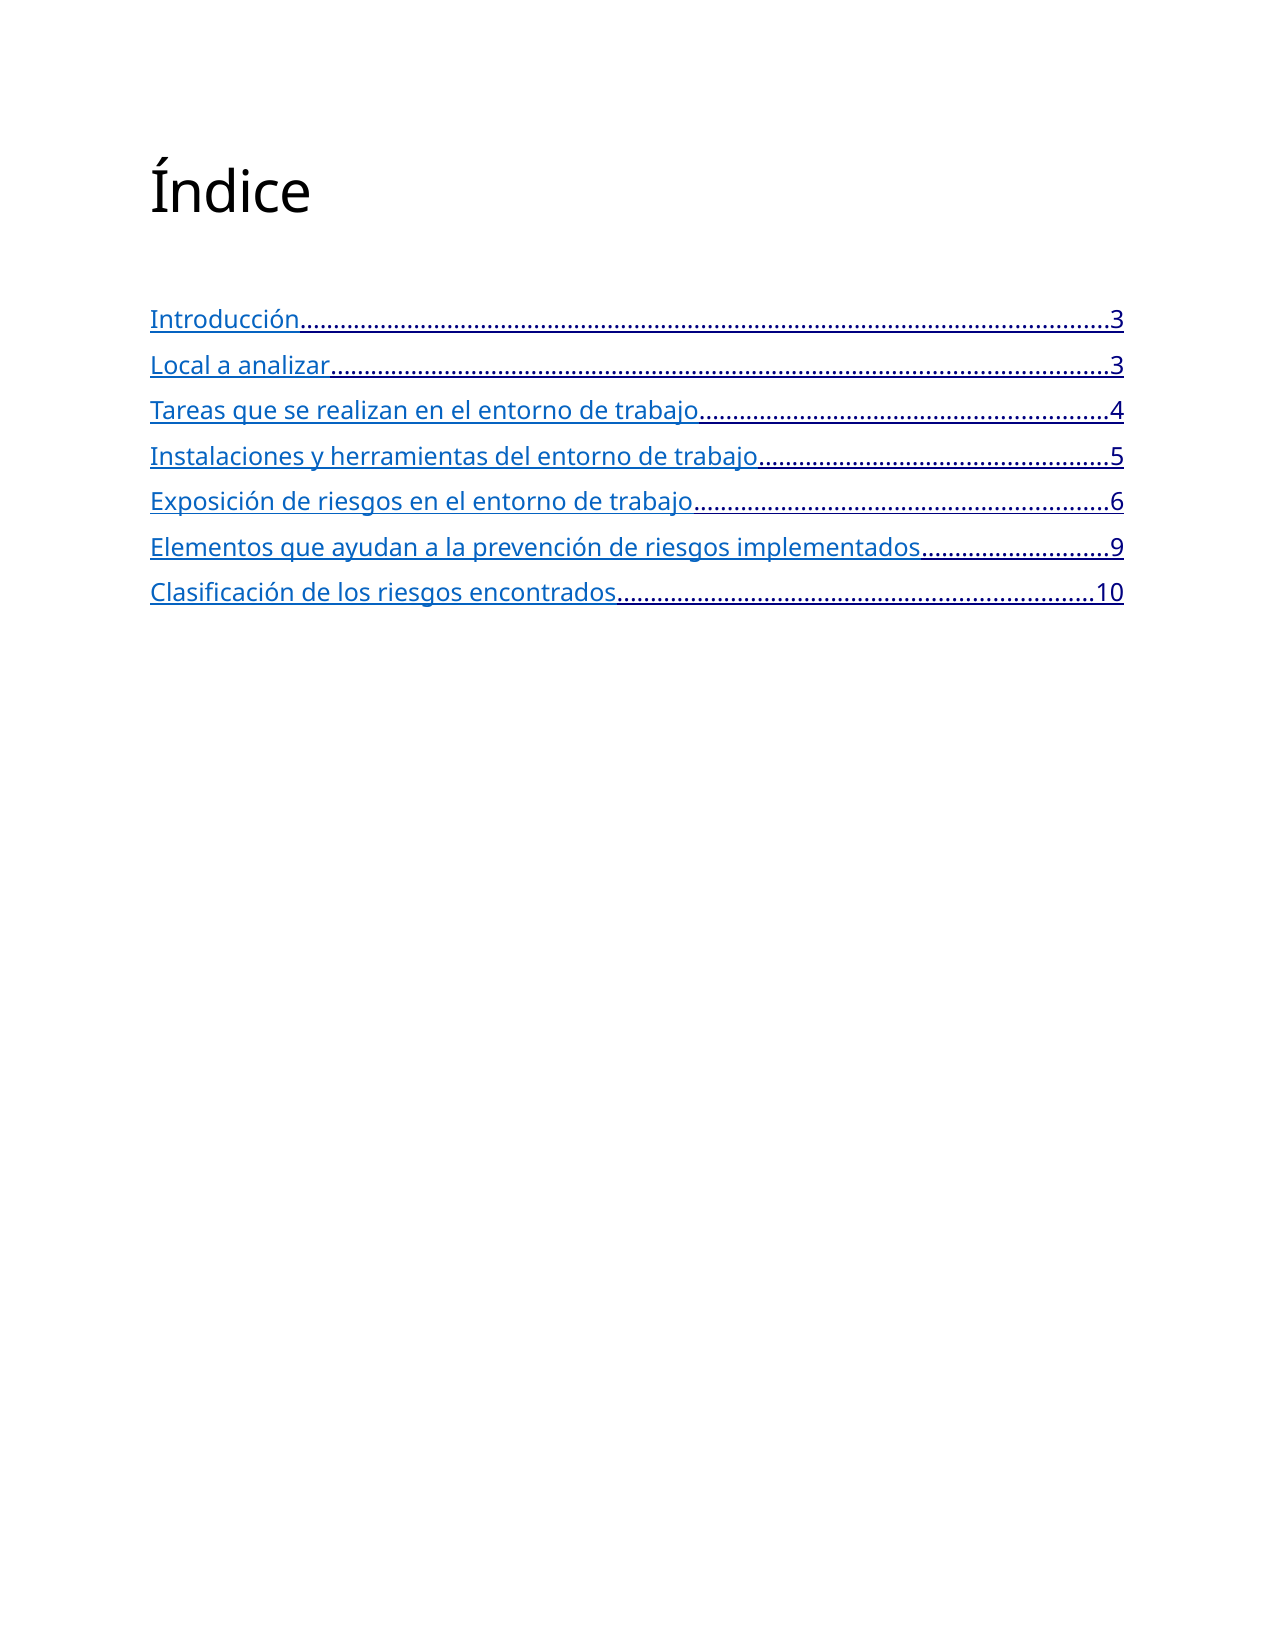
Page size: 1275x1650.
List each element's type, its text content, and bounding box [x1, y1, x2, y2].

text Instalaciones y herramientas del entorno de trabajo 5 [150, 438, 1125, 472]
text Local a analizar 3 [150, 347, 1125, 382]
text Tareas que se realizan en el entorno de trabajo 4 [150, 393, 1125, 427]
text Clasificación de los riesgos encontrados 10 [150, 574, 1125, 609]
title Índice [150, 150, 1125, 229]
text Introducción 3 [150, 302, 1125, 336]
text Elementos que ayudan a la prevención de riesgos implementados 9 [150, 529, 1125, 563]
text Exposición de riesgos en el entorno de trabajo 6 [150, 484, 1125, 518]
